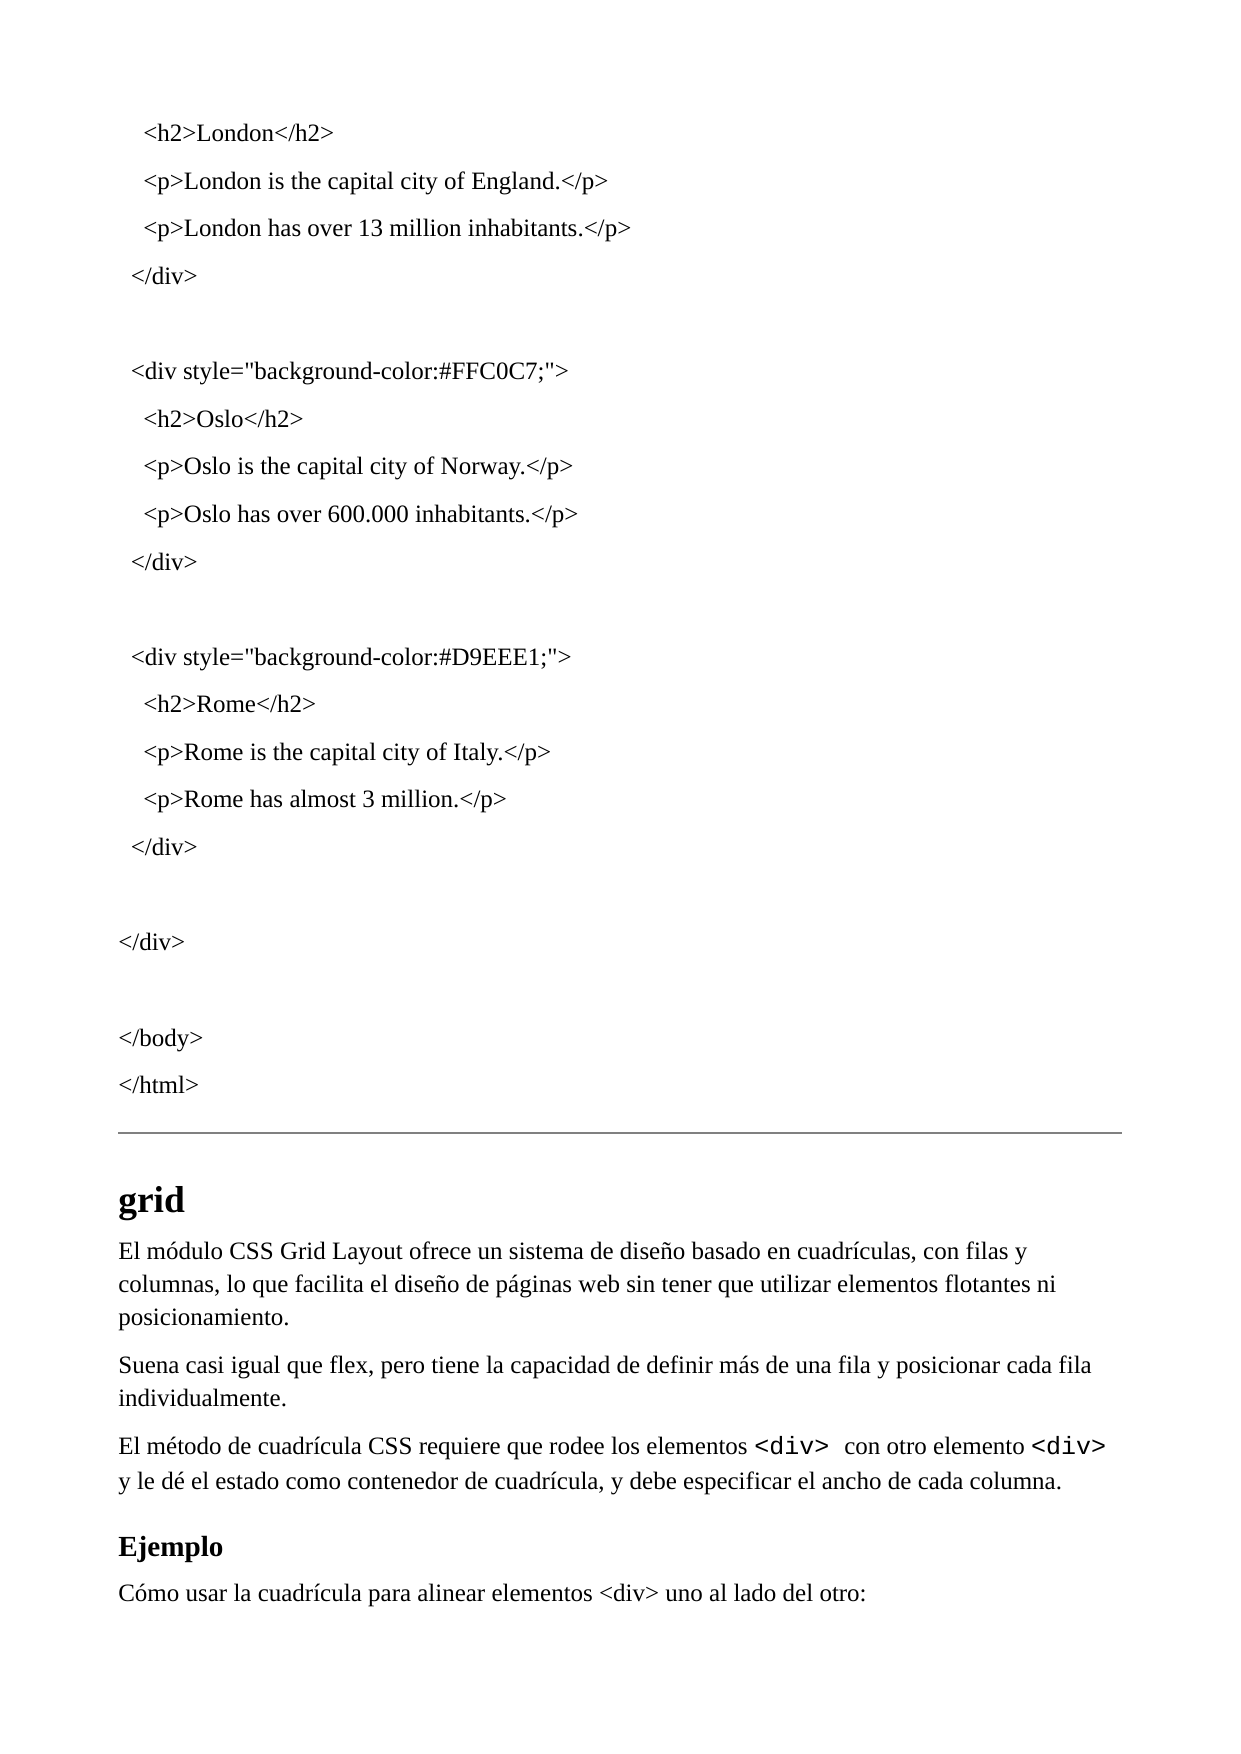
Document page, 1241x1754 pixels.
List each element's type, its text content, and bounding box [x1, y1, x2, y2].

text <div style="background-color:#FFC0C7;"> [118, 356, 1122, 385]
subtitle Ejemplo [118, 1529, 1122, 1563]
text </div> [118, 547, 1122, 575]
text <div style="background-color:#D9EEE1;"> [118, 642, 1122, 671]
text <h2>Rome</h2> [118, 689, 1122, 718]
text Suena casi igual que flex, pero tiene la capacidad de definir más de una fila y posicionar cada fila individualmente. [118, 1350, 1122, 1412]
text <p>London has over 13 million inhabitants.</p> [118, 213, 1122, 242]
text <p>Oslo is the capital city of Norway.</p> [118, 451, 1122, 480]
text <p>Rome is the capital city of Italy.</p> [118, 737, 1122, 766]
text <p>Oslo has over 600.000 inhabitants.</p> [118, 499, 1122, 528]
text </html> [118, 1070, 1122, 1099]
text <h2>Oslo</h2> [118, 404, 1122, 432]
text El módulo CSS Grid Layout ofrece un sistema de diseño basado en cuadrículas, con filas y columnas, lo que facilita el diseño de páginas web sin tener que utilizar elementos flotantes ni posicionamiento. [118, 1236, 1122, 1331]
text <h2>London</h2> [118, 118, 1122, 147]
text El método de cuadrícula CSS requiere que rodee los elementos <div> con otro elemento <div> y le dé el estado como contenedor de cuadrícula, y debe especificar el ancho de cada columna. [118, 1431, 1122, 1494]
subtitle grid [118, 1178, 1122, 1221]
text <p>Rome has almost 3 million.</p> [118, 784, 1122, 813]
text <p>London is the capital city of England.</p> [118, 166, 1122, 194]
text </div> [118, 927, 1122, 956]
text </div> [118, 261, 1122, 290]
text Cómo usar la cuadrícula para alinear elementos <div> uno al lado del otro: [118, 1578, 1122, 1607]
text </body> [118, 1023, 1122, 1051]
text </div> [118, 832, 1122, 861]
